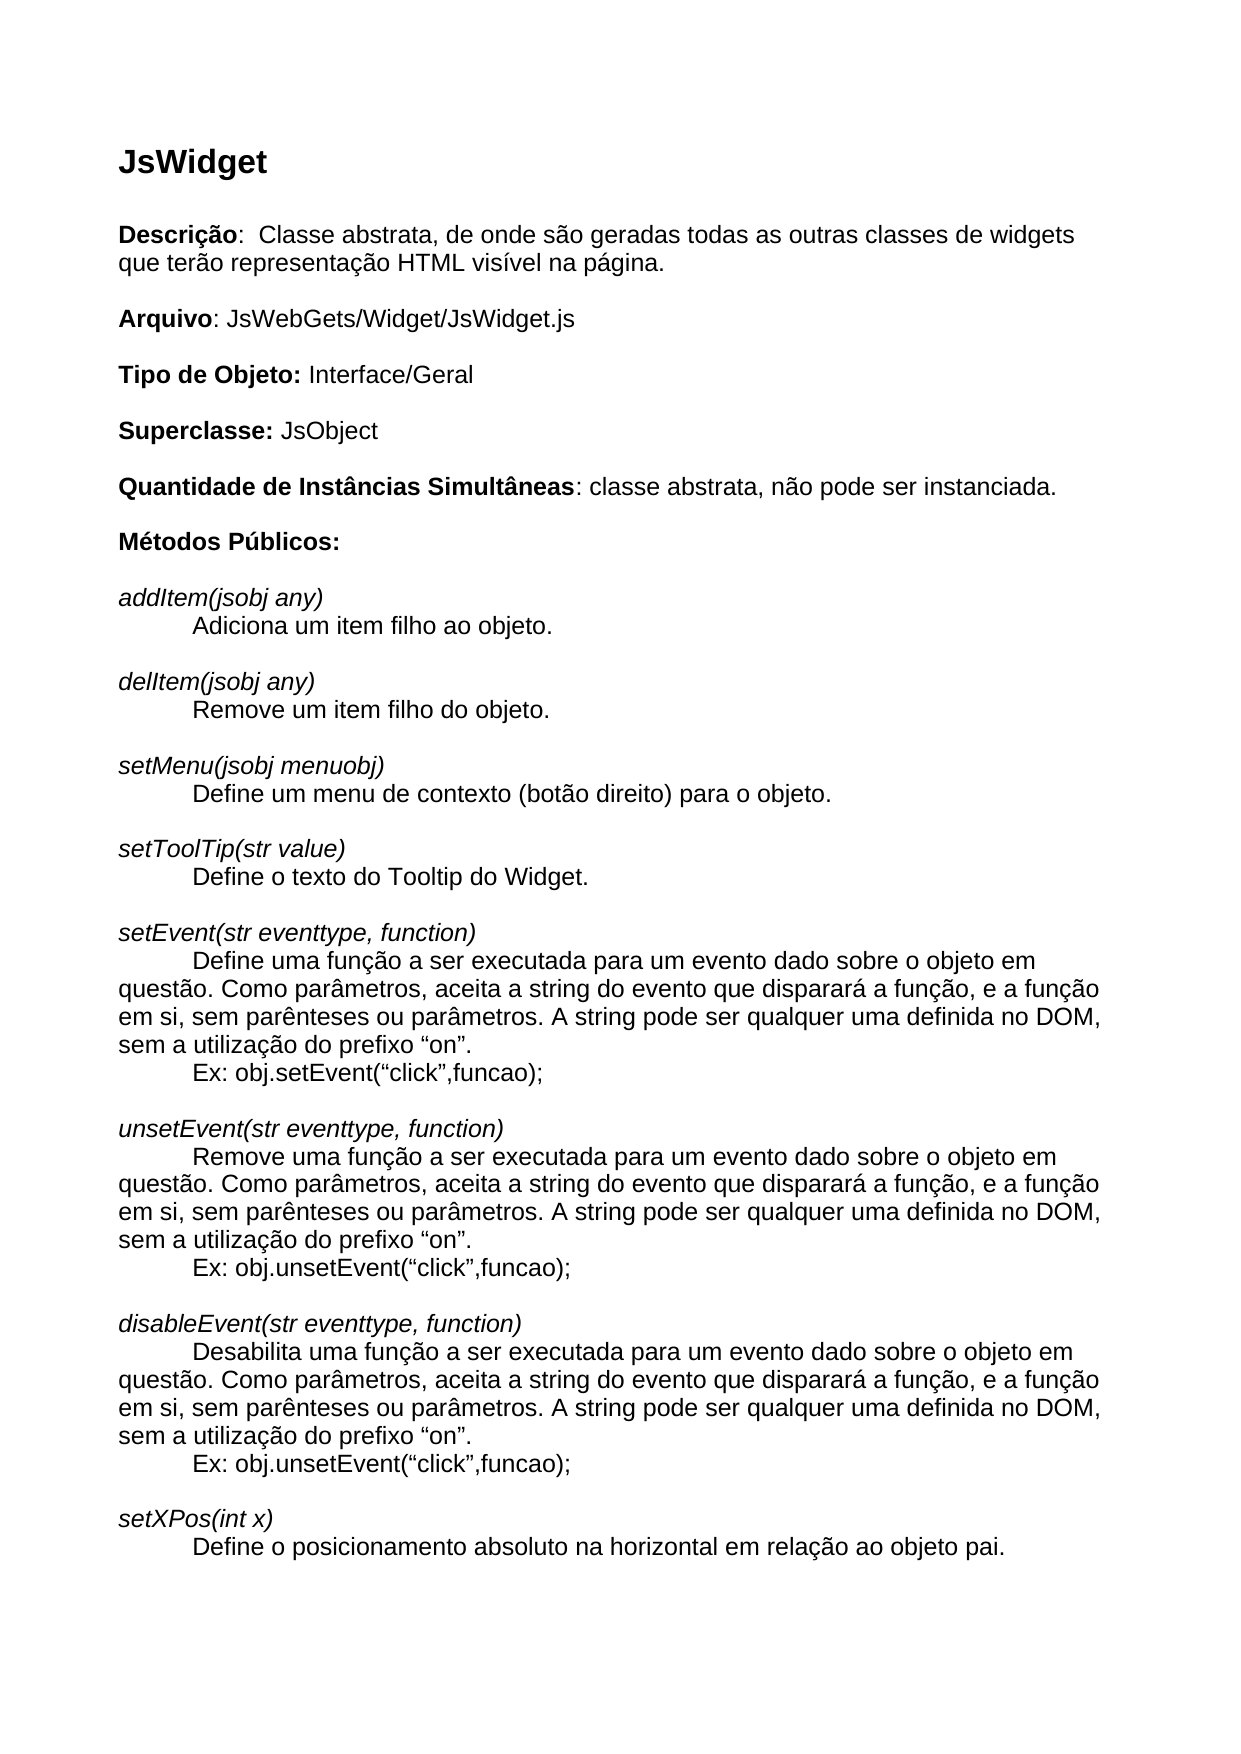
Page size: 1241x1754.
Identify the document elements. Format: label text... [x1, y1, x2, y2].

text Ex: obj.unsetEvent(“click”,funcao); [118, 1449, 1122, 1477]
text Define um menu de contexto (botão direito) para o objeto. [118, 779, 1122, 807]
text unsetEvent(str eventtype, function) [118, 1114, 1122, 1142]
text Desabilita uma função a ser executada para um evento dado sobre o objeto em questão. Como parâmetros, aceita a string do evento que disparará a função, e a função em si, sem parênteses ou parâmetros. A string pode ser qualquer uma definida no DOM, sem a utilização do prefixo “on”. [118, 1338, 1122, 1449]
text Adiciona um item filho ao objeto. [118, 612, 1122, 640]
text Remove uma função a ser executada para um evento dado sobre o objeto em questão. Como parâmetros, aceita a string do evento que disparará a função, e a função em si, sem parênteses ou parâmetros. A string pode ser qualquer uma definida no DOM, sem a utilização do prefixo “on”. [118, 1142, 1122, 1254]
text setToolTip(str value) [118, 835, 1122, 863]
text Descrição: Classe abstrata, de onde são geradas todas as outras classes de widgets que terão representação HTML visível na página. [118, 221, 1122, 277]
text Define o posicionamento absoluto na horizontal em relação ao objeto pai. [118, 1533, 1122, 1561]
text setMenu(jsobj menuobj) [118, 751, 1122, 779]
text delItem(jsobj any) [118, 668, 1122, 696]
text Arquivo: JsWebGets/Widget/JsWidget.js [118, 305, 1122, 333]
text Ex: obj.setEvent(“click”,funcao); [118, 1058, 1122, 1086]
text Define o texto do Tooltip do Widget. [118, 863, 1122, 891]
text Define uma função a ser executada para um evento dado sobre o objeto em questão. Como parâmetros, aceita a string do evento que disparará a função, e a função em si, sem parênteses ou parâmetros. A string pode ser qualquer uma definida no DOM, sem a utilização do prefixo “on”. [118, 947, 1122, 1058]
text Remove um item filho do objeto. [118, 696, 1122, 723]
text setEvent(str eventtype, function) [118, 919, 1122, 947]
text setXPos(int x) [118, 1505, 1122, 1533]
text Quantidade de Instâncias Simultâneas: classe abstrata, não pode ser instanciada. [118, 472, 1122, 500]
text addItem(jsobj any) [118, 584, 1122, 612]
text disableEvent(str eventtype, function) [118, 1310, 1122, 1338]
text Tipo de Objeto: Interface/Geral [118, 361, 1122, 388]
text Superclasse: JsObject [118, 416, 1122, 444]
text Ex: obj.unsetEvent(“click”,funcao); [118, 1254, 1122, 1282]
text Métodos Públicos: [118, 528, 1122, 556]
subtitle JsWidget [118, 143, 1122, 181]
